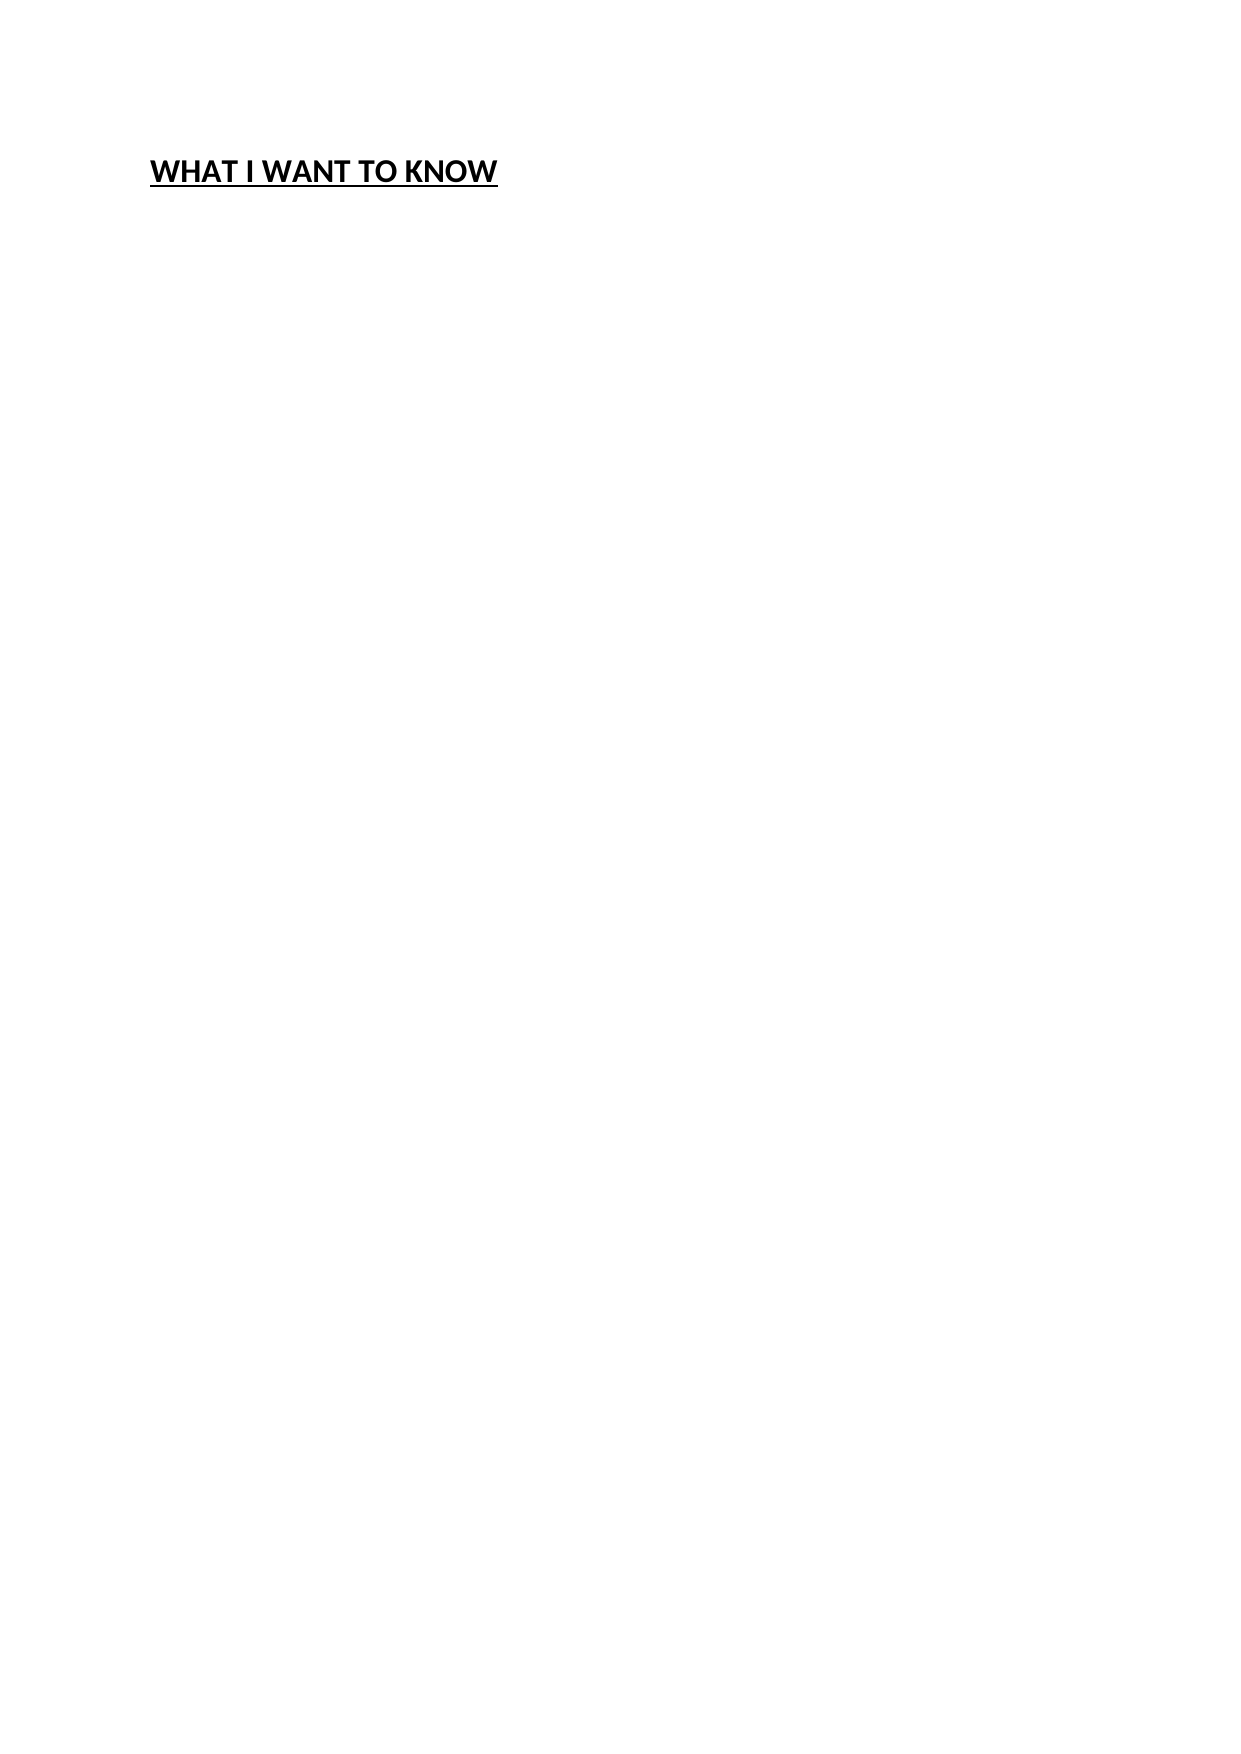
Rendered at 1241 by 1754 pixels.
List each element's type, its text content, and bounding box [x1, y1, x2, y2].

text WHAT I WANT TO KNOW [150, 150, 1090, 191]
